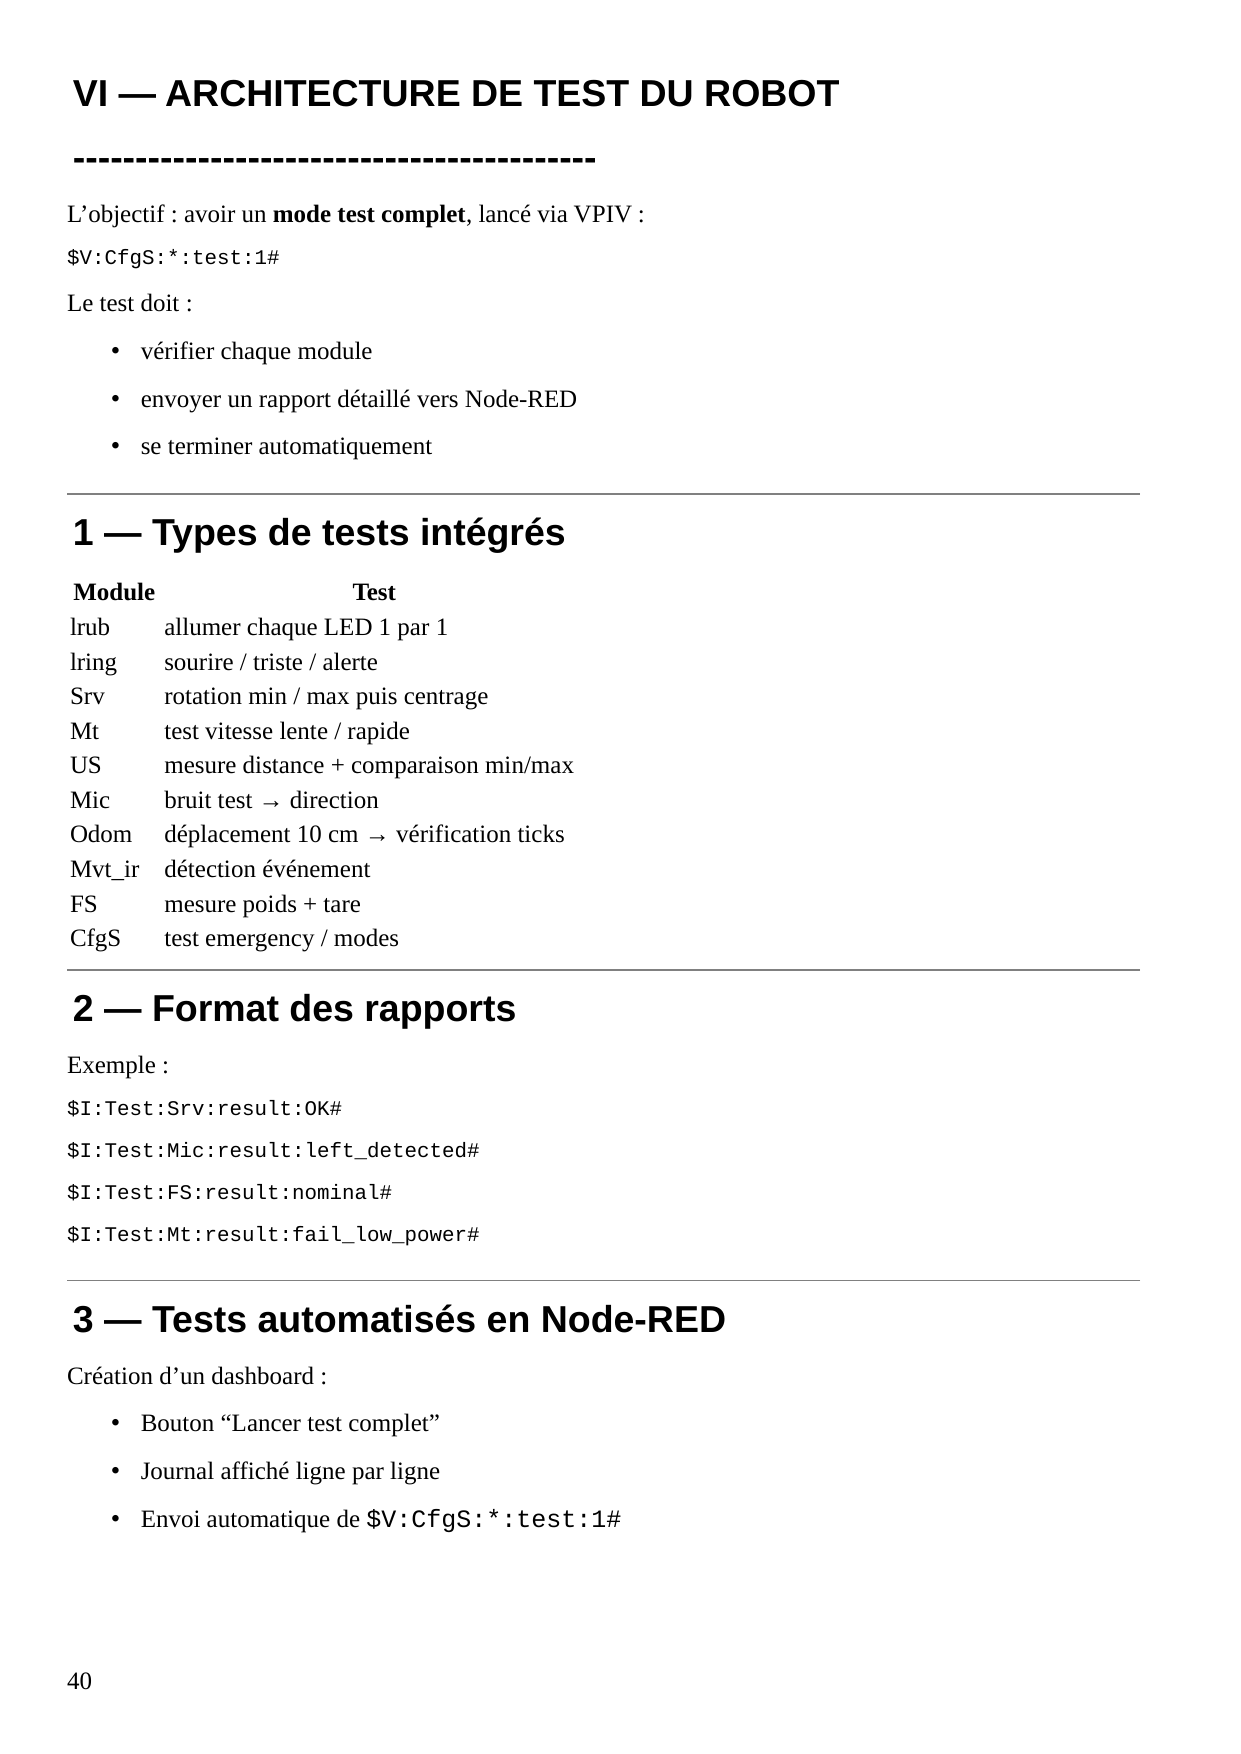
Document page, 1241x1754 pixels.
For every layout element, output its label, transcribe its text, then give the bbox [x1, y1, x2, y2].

table_cell détection événement [161, 851, 587, 886]
list se terminer automatiquement [111, 431, 1140, 460]
table_cell mesure poids + tare [161, 886, 587, 920]
text $I:Test:FS:result:nominal# [67, 1182, 1140, 1205]
table_cell Srv [67, 678, 161, 713]
list Journal affiché ligne par ligne [111, 1456, 1140, 1485]
table_cell test emergency / modes [161, 920, 587, 955]
text $I:Test:Mt:result:fail_low_power# [67, 1223, 1140, 1247]
table_cell mesure distance + comparaison min/max [161, 748, 587, 782]
subtitle 2 — Format des rapports [73, 986, 1140, 1029]
table_cell rotation min / max puis centrage [161, 678, 587, 713]
text Exemple : [67, 1051, 1140, 1079]
subtitle ------------------------------------------ [73, 135, 1140, 178]
table_cell bruit test → direction [161, 782, 587, 817]
table_header Module [67, 575, 161, 609]
table_cell sourire / triste / alerte [161, 644, 587, 678]
text $V:CfgS:*:test:1# [67, 247, 1140, 270]
table_cell CfgS [67, 920, 161, 955]
list envoyer un rapport détaillé vers Node-RED [111, 384, 1140, 412]
text L’objectif : avoir un mode test complet, lancé via VPIV : [67, 199, 1140, 228]
table_cell test vitesse lente / rapide [161, 713, 587, 747]
list vérifier chaque module [111, 336, 1140, 365]
table_cell Mvt_ir [67, 851, 161, 886]
table_cell déplacement 10 cm → vérification ticks [161, 817, 587, 851]
text Le test doit : [67, 288, 1140, 317]
table_cell lring [67, 644, 161, 678]
table_header Test [161, 575, 587, 609]
table_cell FS [67, 886, 161, 920]
text Création d’un dashboard : [67, 1361, 1140, 1390]
list Bouton “Lancer test complet” [111, 1408, 1140, 1437]
table_cell US [67, 748, 161, 782]
table_cell Mt [67, 713, 161, 747]
table_cell Odom [67, 817, 161, 851]
subtitle 1 — Types de tests intégrés [73, 510, 1140, 553]
list Envoi automatique de $V:CfgS:*:test:1# [111, 1504, 1140, 1534]
table_cell lrub [67, 609, 161, 644]
subtitle 3 — Tests automatisés en Node-RED [73, 1297, 1140, 1340]
table_cell Mic [67, 782, 161, 817]
text $I:Test:Mic:result:left_detected# [67, 1140, 1140, 1164]
table_cell allumer chaque LED 1 par 1 [161, 609, 587, 644]
subtitle VI — ARCHITECTURE DE TEST DU ROBOT [73, 71, 1140, 114]
text $I:Test:Srv:result:OK# [67, 1098, 1140, 1122]
